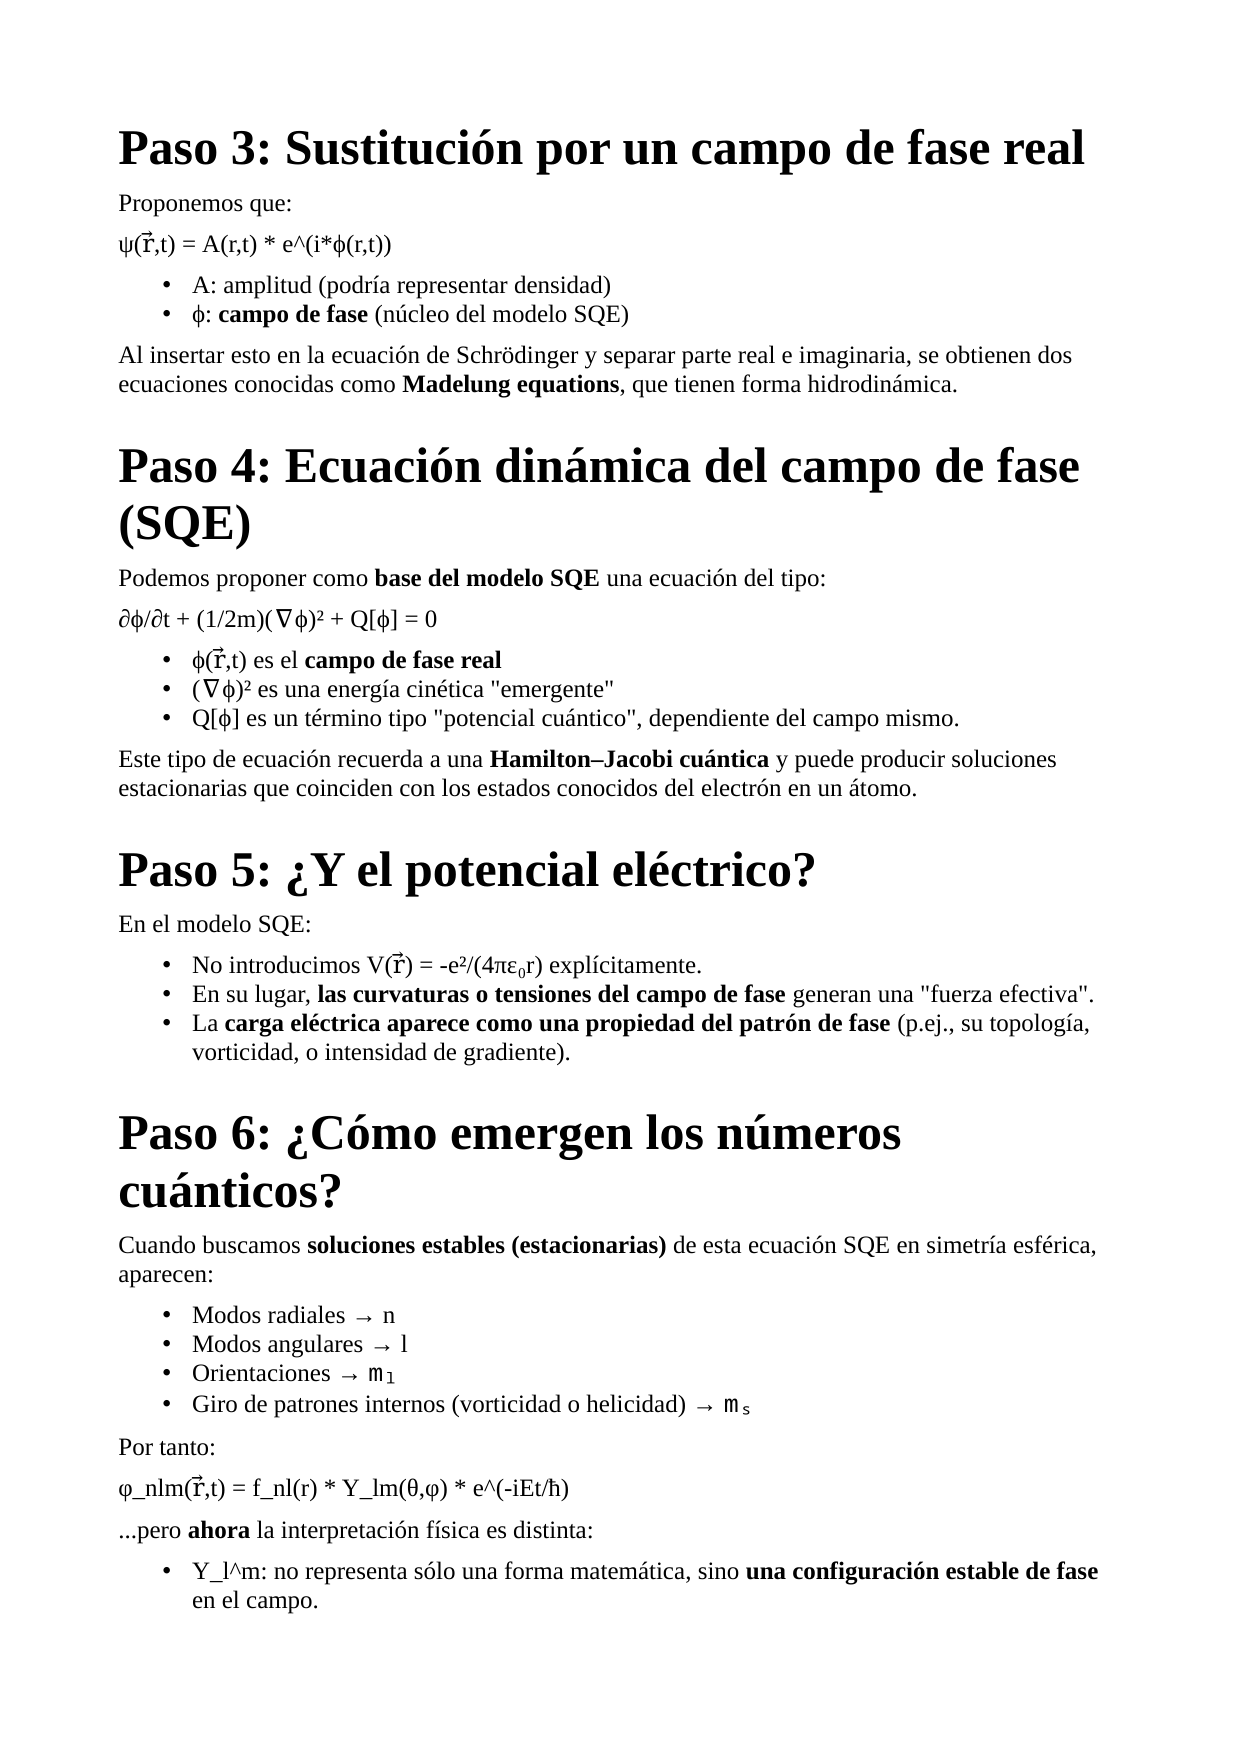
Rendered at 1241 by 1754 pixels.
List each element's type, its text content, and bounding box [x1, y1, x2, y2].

subtitle Paso 3: Sustitución por un campo de fase real [118, 118, 1122, 176]
list La carga eléctrica aparece como una propiedad del patrón de fase (p.ej., su topología, vorticidad, o intensidad de gradiente). [162, 1008, 1122, 1066]
text Al insertar esto en la ecuación de Schrödinger y separar parte real e imaginaria, se obtienen dos ecuaciones conocidas como Madelung equations, que tienen forma hidrodinámica. [118, 341, 1122, 398]
subtitle Paso 6: ¿Cómo emergen los números cuánticos? [118, 1103, 1122, 1218]
text φ_nlm(r⃗,t) = f_nl(r) * Y_lm(θ,φ) * e^(-iEt/ħ) [118, 1473, 1122, 1502]
list Modos angulares → l [162, 1329, 1122, 1358]
list ϕ: campo de fase (núcleo del modelo SQE) [162, 299, 1122, 328]
list ϕ(r⃗,t) es el campo de fase real [162, 646, 1122, 674]
text Podemos proponer como base del modelo SQE una ecuación del tipo: [118, 563, 1122, 592]
text Este tipo de ecuación recuerda a una Hamilton–Jacobi cuántica y puede producir soluciones estacionarias que coinciden con los estados conocidos del electrón en un átomo. [118, 744, 1122, 802]
list (∇ϕ)² es una energía cinética "emergente" [162, 674, 1122, 703]
text ψ(r⃗,t) = A(r,t) * e^(i*ϕ(r,t)) [118, 229, 1122, 258]
text Cuando buscamos soluciones estables (estacionarias) de esta ecuación SQE en simetría esférica, aparecen: [118, 1231, 1122, 1288]
list Y_l^m​: no representa sólo una forma matemática, sino una configuración estable de fase en el campo. [162, 1556, 1122, 1613]
text ∂ϕ/∂t + (1/2m)(∇ϕ)² + Q[ϕ] = 0 [118, 604, 1122, 633]
subtitle Paso 4: Ecuación dinámica del campo de fase (SQE) [118, 436, 1122, 551]
text En el modelo SQE: [118, 909, 1122, 938]
list Q[ϕ] es un término tipo "potencial cuántico", dependiente del campo mismo. [162, 703, 1122, 732]
list Modos radiales → n [162, 1301, 1122, 1329]
text Por tanto: [118, 1432, 1122, 1461]
text ...pero ahora la interpretación física es distinta: [118, 1515, 1122, 1543]
subtitle Paso 5: ¿Y el potencial eléctrico? [118, 839, 1122, 897]
text Proponemos que: [118, 188, 1122, 217]
list A: amplitud (podría representar densidad) [162, 271, 1122, 299]
list No introducimos V(r⃗) = -e²/(4πε₀r) explícitamente. [162, 951, 1122, 979]
list Orientaciones → mₗ [162, 1358, 1122, 1389]
list Giro de patrones internos (vorticidad o helicidad) → mₛ [162, 1389, 1122, 1420]
list En su lugar, las curvaturas o tensiones del campo de fase generan una "fuerza efectiva". [162, 979, 1122, 1008]
